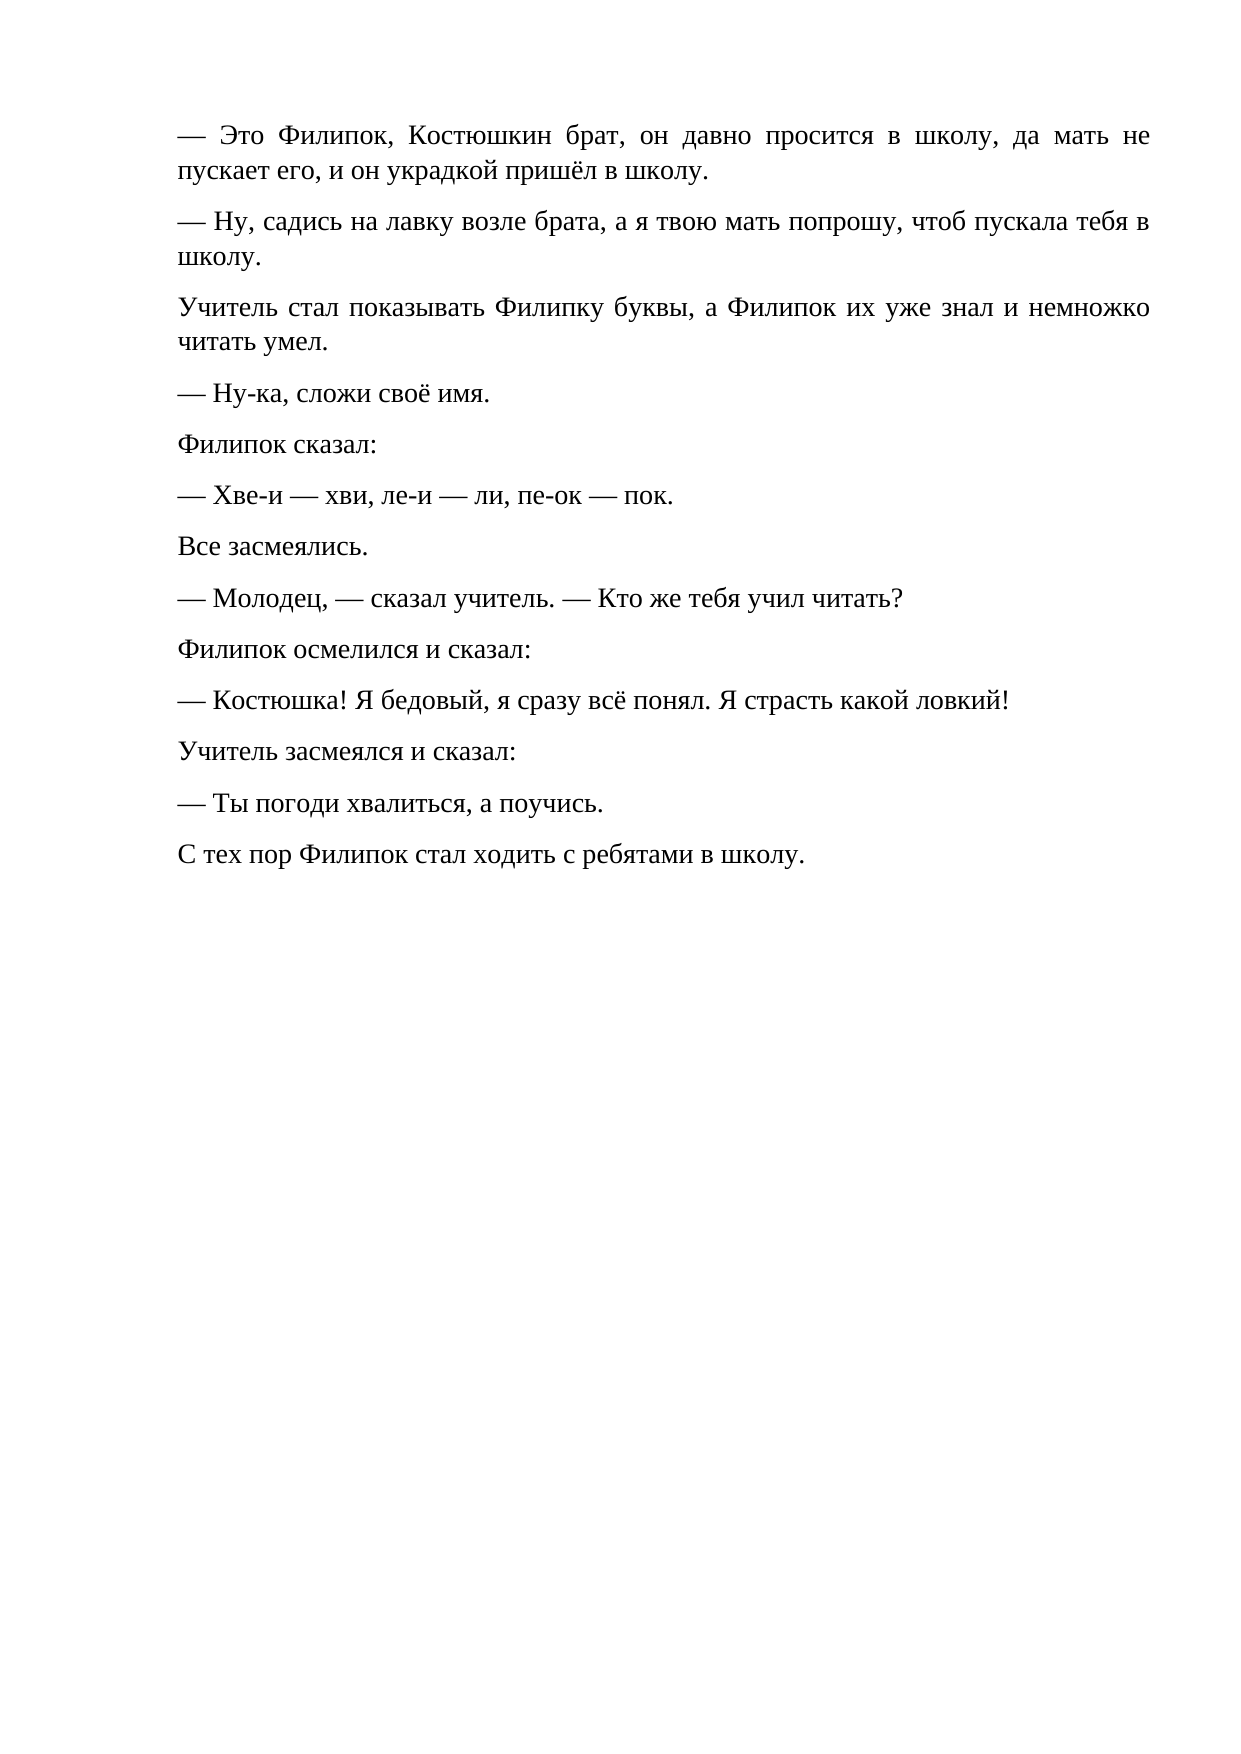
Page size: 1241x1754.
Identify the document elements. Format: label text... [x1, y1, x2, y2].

text — Это Филипок, Костюшкин брат, он давно просится в школу, да мать не пускает его, и он украдкой пришёл в школу. [177, 118, 1152, 185]
text — Ну, садись на лавку возле брата, а я твою мать попрошу, чтоб пускала тебя в школу. [177, 204, 1152, 271]
text — Молодец, — сказал учитель. — Кто же тебя учил читать? [177, 581, 1152, 613]
text Все засмеялись. [177, 529, 1152, 562]
text — Костюшка! Я бедовый, я сразу всё понял. Я страсть какой ловкий! [177, 683, 1152, 716]
text С тех пор Филипок стал ходить с ребятами в школу. [177, 837, 1152, 869]
text — Ну-ка, сложи своё имя. [177, 376, 1152, 408]
text Учитель засмеялся и сказал: [177, 734, 1152, 767]
text Филипок осмелился и сказал: [177, 632, 1152, 664]
text Филипок сказал: [177, 427, 1152, 459]
text Учитель стал показывать Филипку буквы, а Филипок их уже знал и немножко читать умел. [177, 290, 1152, 357]
text — Хве-и — хви, ле-и — ли, пе-ок — пок. [177, 478, 1152, 511]
text — Ты погоди хвалиться, а поучись. [177, 786, 1152, 818]
